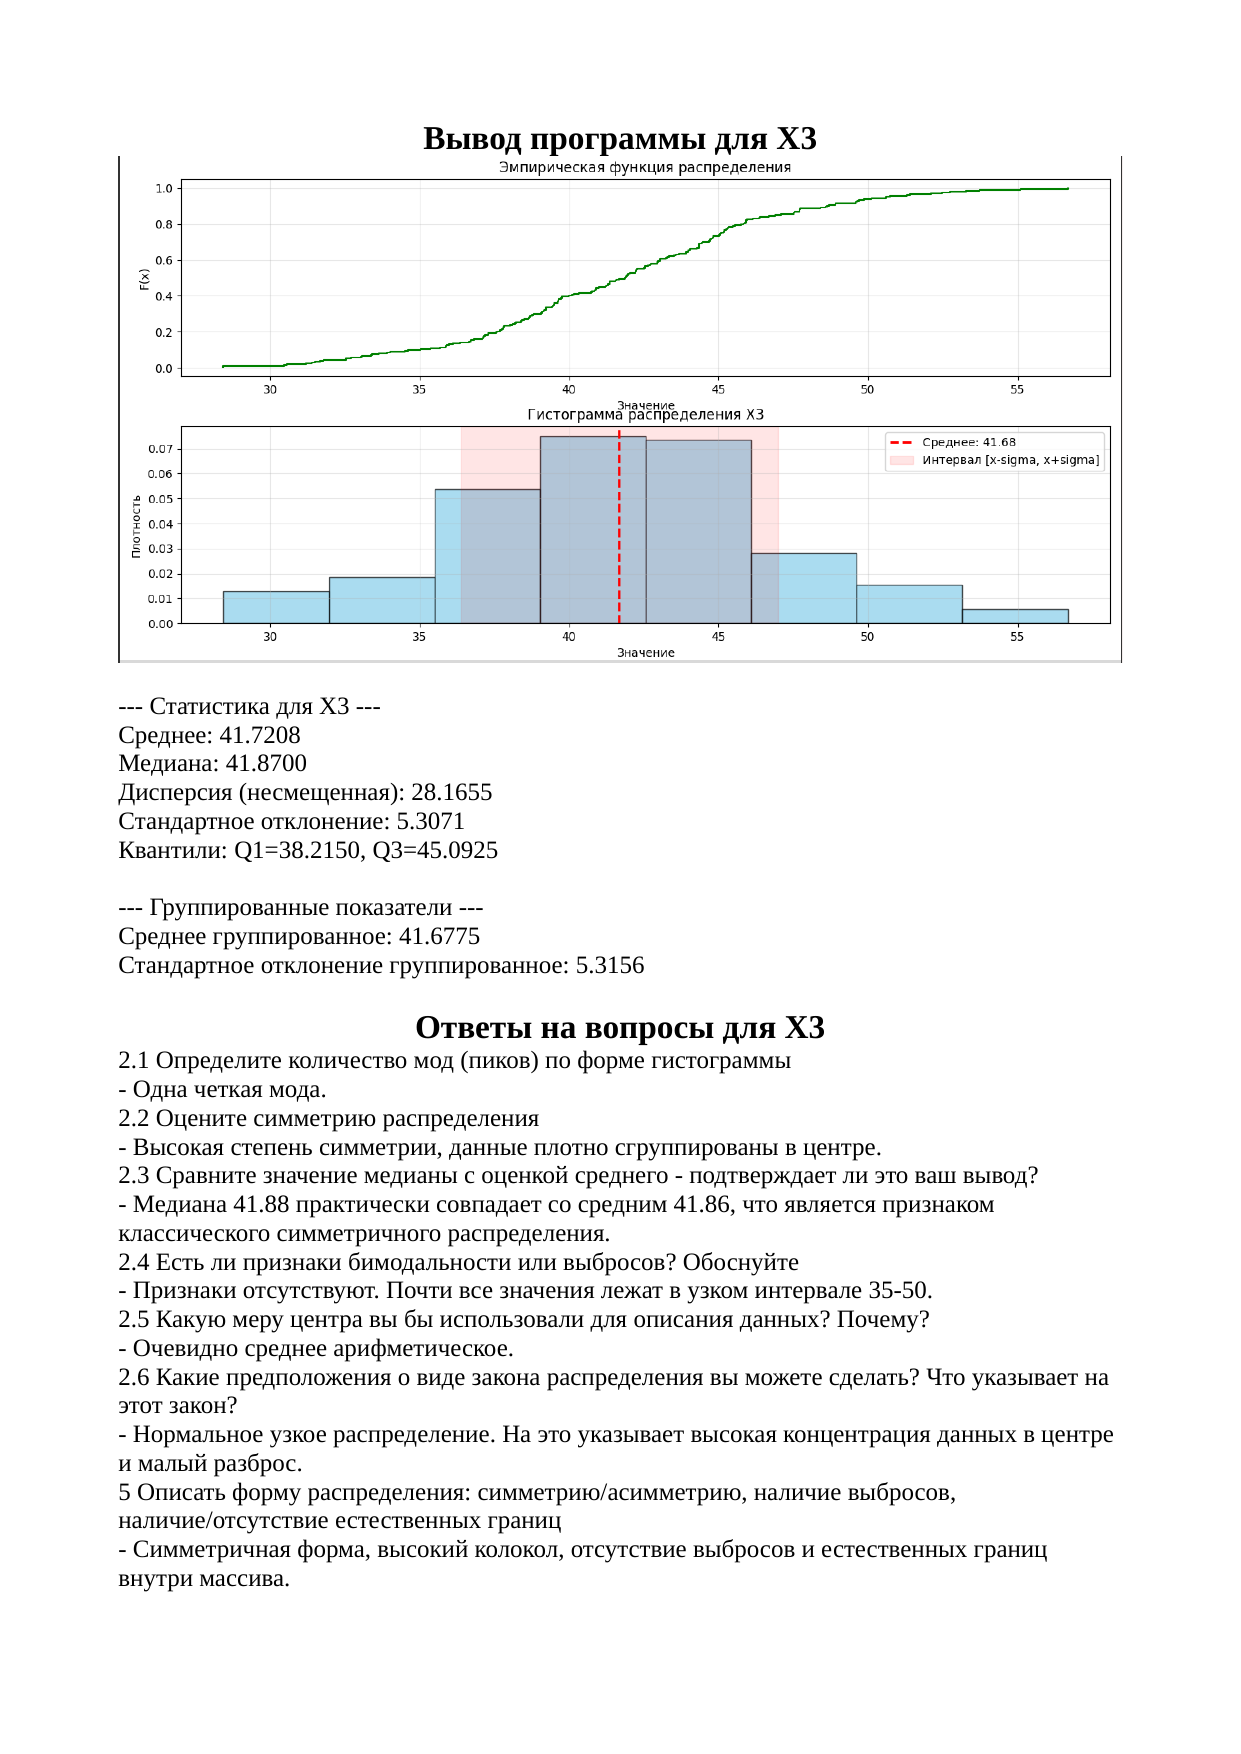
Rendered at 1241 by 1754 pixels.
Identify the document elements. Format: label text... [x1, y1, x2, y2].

text - Очевидно среднее арифметическое. [118, 1333, 1122, 1362]
text Вывод программы для X3 [118, 118, 1122, 156]
text Стандартное отклонение группированное: 5.3156 [118, 950, 1122, 978]
text Квантили: Q1=38.2150, Q3=45.0925 [118, 835, 1122, 863]
text - Нормальное узкое распределение. На это указывает высокая концентрация данных в центре и малый разброс. [118, 1419, 1122, 1477]
text - Медиана 41.88 практически совпадает со средним 41.86, что является признаком классического симметричного распределения. [118, 1189, 1122, 1247]
text --- Группированные показатели --- [118, 892, 1122, 921]
text - Признаки отсутствуют. Почти все значения лежат в узком интервале 35-50. [118, 1276, 1122, 1304]
text 2.3 Сравните значение медианы с оценкой среднего - подтверждает ли это ваш вывод? [118, 1161, 1122, 1189]
picture [118, 156, 1123, 663]
text 2.2 Оцените симметрию распределения [118, 1103, 1122, 1132]
text Среднее: 41.7208 [118, 720, 1122, 748]
text --- Статистика для X3 --- [118, 691, 1122, 720]
text 2.6 Какие предположения о виде закона распределения вы можете сделать? Что указывает на этот закон? [118, 1362, 1122, 1419]
text Среднее группированное: 41.6775 [118, 921, 1122, 950]
text 2.5 Какую меру центра вы бы использовали для описания данных? Почему? [118, 1304, 1122, 1333]
text 2.1 Определите количество мод (пиков) по форме гистограммы [118, 1046, 1122, 1074]
text - Симметричная форма, высокий колокол, отсутствие выбросов и естественных границ внутри массива. [118, 1534, 1122, 1592]
text - Высокая степень симметрии, данные плотно сгруппированы в центре. [118, 1132, 1122, 1161]
text - Одна четкая мода. [118, 1074, 1122, 1103]
text Медиана: 41.8700 [118, 748, 1122, 777]
text Ответы на вопросы для X3 [118, 1007, 1122, 1046]
text 5 Описать форму распределения: симметрию/асимметрию, наличие выбросов, наличие/отсутствие естественных границ [118, 1477, 1122, 1534]
text 2.4 Есть ли признаки бимодальности или выбросов? Обоснуйте [118, 1247, 1122, 1276]
text Дисперсия (несмещенная): 28.1655 [118, 777, 1122, 806]
text Cтандартное отклонение: 5.3071 [118, 806, 1122, 835]
